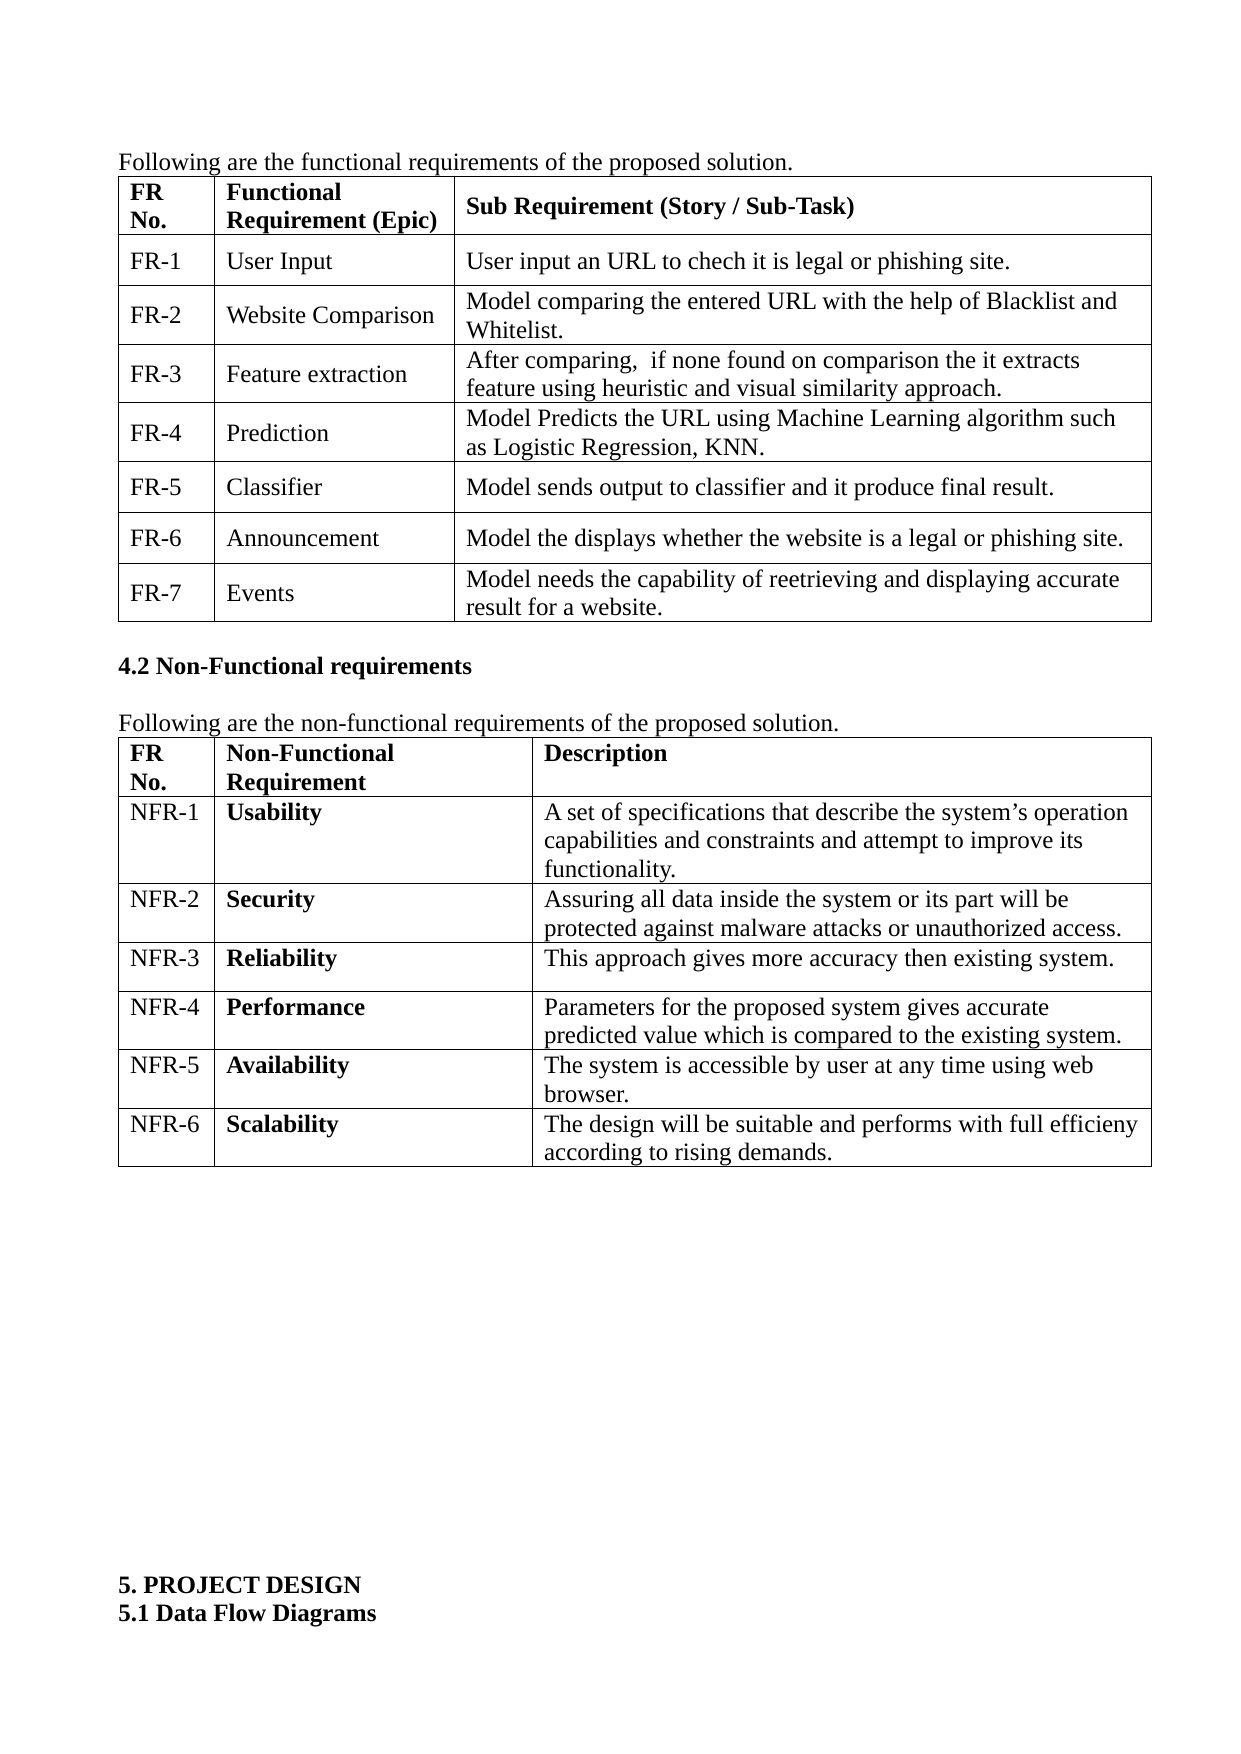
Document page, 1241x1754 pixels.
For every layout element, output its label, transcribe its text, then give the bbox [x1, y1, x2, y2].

table_cell Model sends output to classifier and it produce final result. [455, 462, 1151, 512]
table_header Non-Functional Requirement [215, 738, 532, 796]
table_header FR No. [119, 177, 214, 234]
table_cell Model the displays whether the website is a legal or phishing site. [455, 513, 1151, 563]
table_cell NFR-4 [119, 992, 214, 1049]
table_cell FR-7 [119, 564, 214, 621]
table_cell After comparing, if none found on comparison the it extracts feature using heuristic and visual similarity approach. [455, 345, 1151, 402]
table_cell Model needs the capability of reetrieving and displaying accurate result for a website. [455, 564, 1151, 621]
table_cell The system is accessible by user at any time using web browser. [533, 1050, 1151, 1108]
table_cell Prediction [215, 403, 454, 461]
table_cell FR-1 [119, 235, 214, 285]
table_cell User input an URL to chech it is legal or phishing site. [455, 235, 1151, 285]
text 4.2 Non-Functional requirements [118, 651, 1122, 680]
table_cell Announcement [215, 513, 454, 563]
table_cell Assuring all data inside the system or its part will be protected against malware attacks or unauthorized access. [533, 884, 1151, 942]
table_cell Parameters for the proposed system gives accurate predicted value which is compared to the existing system. [533, 992, 1151, 1049]
table_cell NFR-1 [119, 797, 214, 883]
table_cell Classifier [215, 462, 454, 512]
table_cell FR-5 [119, 462, 214, 512]
table_cell NFR-6 [119, 1109, 214, 1166]
table_header Sub Requirement (Story / Sub-Task) [455, 177, 1151, 234]
table_cell The design will be suitable and performs with full efficieny according to rising demands. [533, 1109, 1151, 1166]
table_header Description [533, 738, 1151, 796]
table_cell Website Comparison [215, 286, 454, 344]
text 5.1 Data Flow Diagrams [118, 1598, 1122, 1627]
text Following are the functional requirements of the proposed solution. [118, 147, 1122, 176]
table_cell Events [215, 564, 454, 621]
table_cell Feature extraction [215, 345, 454, 402]
table_cell Model comparing the entered URL with the help of Blacklist and Whitelist. [455, 286, 1151, 344]
table_cell Model Predicts the URL using Machine Learning algorithm such as Logistic Regression, KNN. [455, 403, 1151, 461]
table_cell Scalability [215, 1109, 532, 1166]
table_cell NFR-5 [119, 1050, 214, 1108]
table_cell Reliability [215, 943, 532, 991]
text 5. PROJECT DESIGN [118, 1570, 1122, 1598]
table_cell FR-2 [119, 286, 214, 344]
table_cell User Input [215, 235, 454, 285]
text Following are the non-functional requirements of the proposed solution. [118, 708, 1122, 737]
table_header Functional Requirement (Epic) [215, 177, 454, 234]
table_cell Availability [215, 1050, 532, 1108]
table_cell Performance [215, 992, 532, 1049]
table_header FR No. [119, 738, 214, 796]
table_cell Usability [215, 797, 532, 883]
table_cell FR-6 [119, 513, 214, 563]
table_cell Security [215, 884, 532, 942]
table_cell NFR-2 [119, 884, 214, 942]
table_cell FR-4 [119, 403, 214, 461]
table_cell NFR-3 [119, 943, 214, 991]
table_cell This approach gives more accuracy then existing system. [533, 943, 1151, 991]
table_cell FR-3 [119, 345, 214, 402]
table_cell A set of specifications that describe the system’s operation capabilities and constraints and attempt to improve its functionality. [533, 797, 1151, 883]
